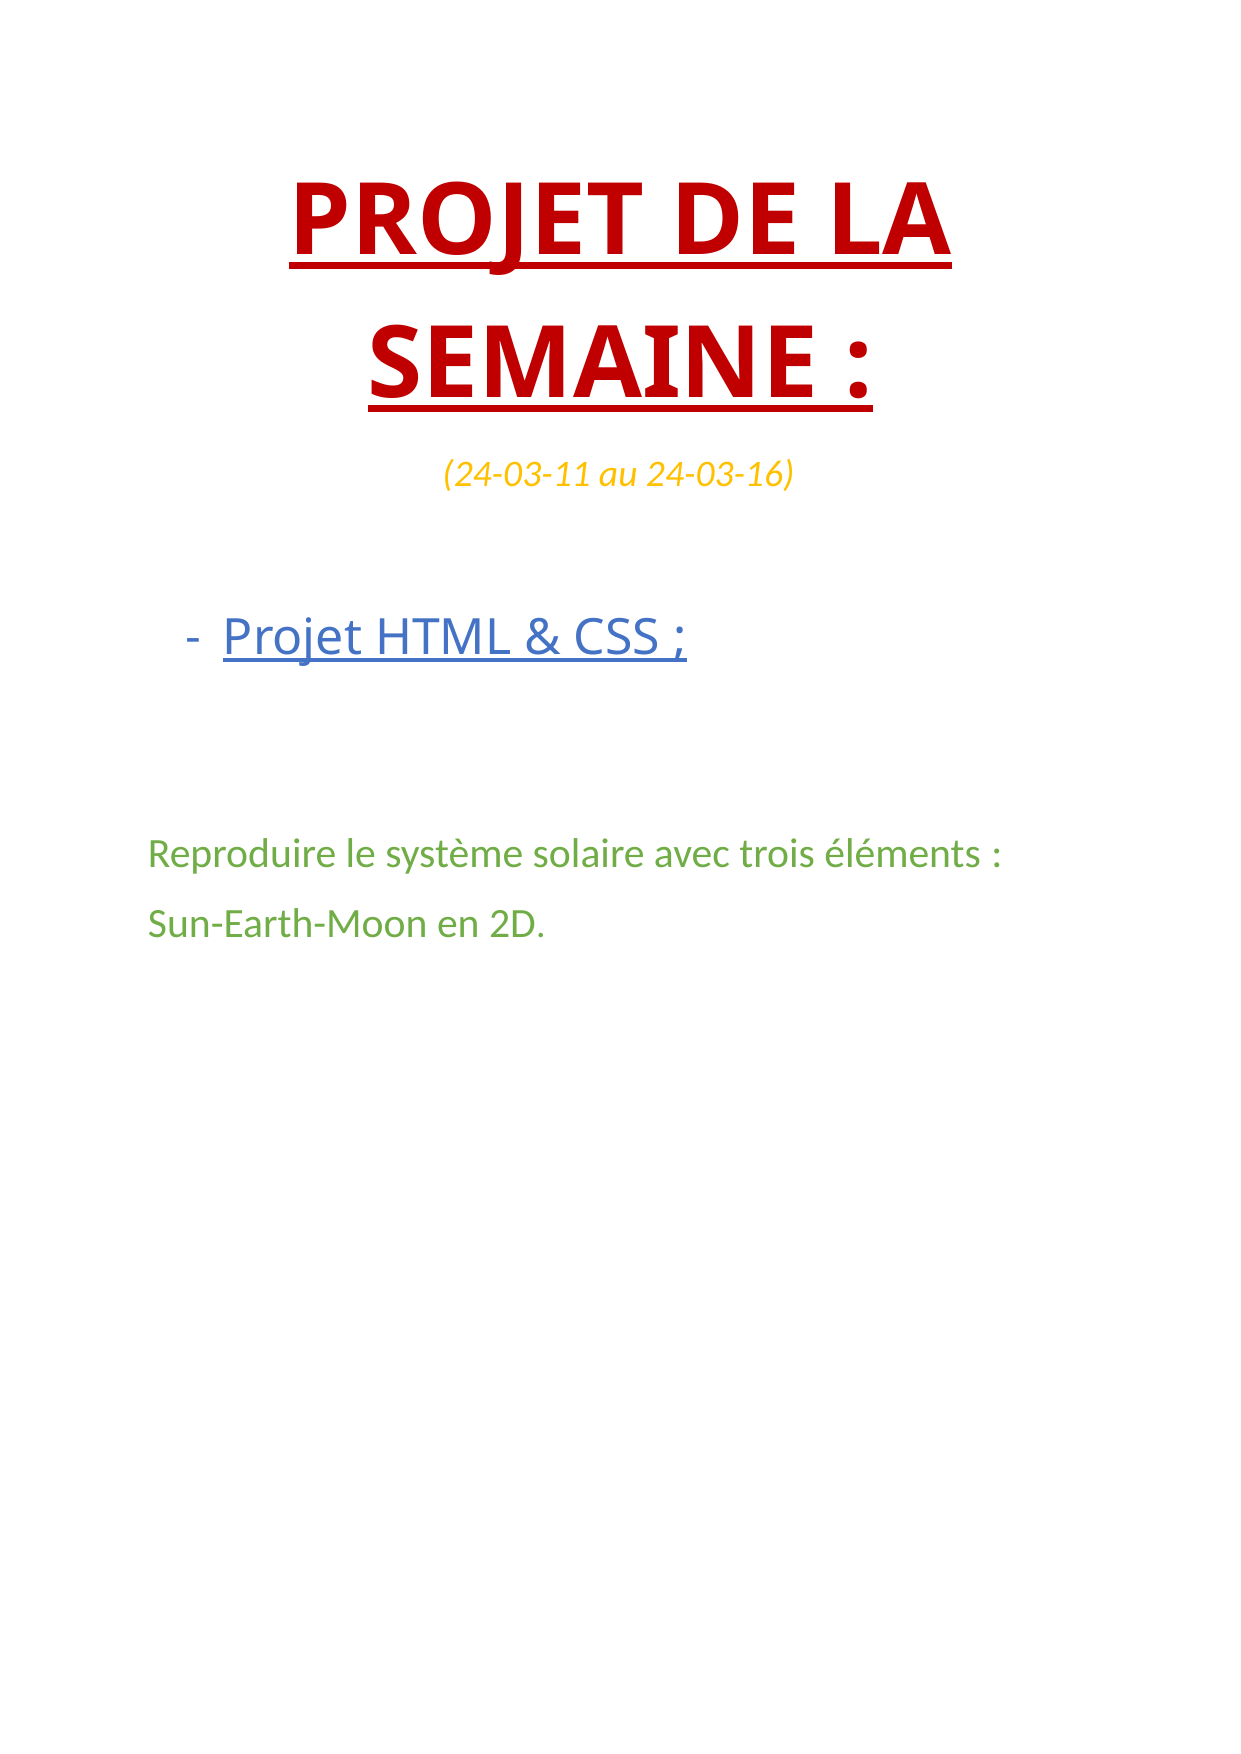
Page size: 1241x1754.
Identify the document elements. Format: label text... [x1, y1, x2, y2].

list Projet HTML & CSS ; [185, 601, 1093, 669]
text (24-03-11 au 24-03-16) [148, 450, 1093, 496]
text Reproduire le système solaire avec trois éléments : [148, 827, 1093, 878]
text PROJET DE LA SEMAINE : [148, 148, 1093, 427]
text Sun-Earth-Moon en 2D. [148, 897, 1093, 948]
